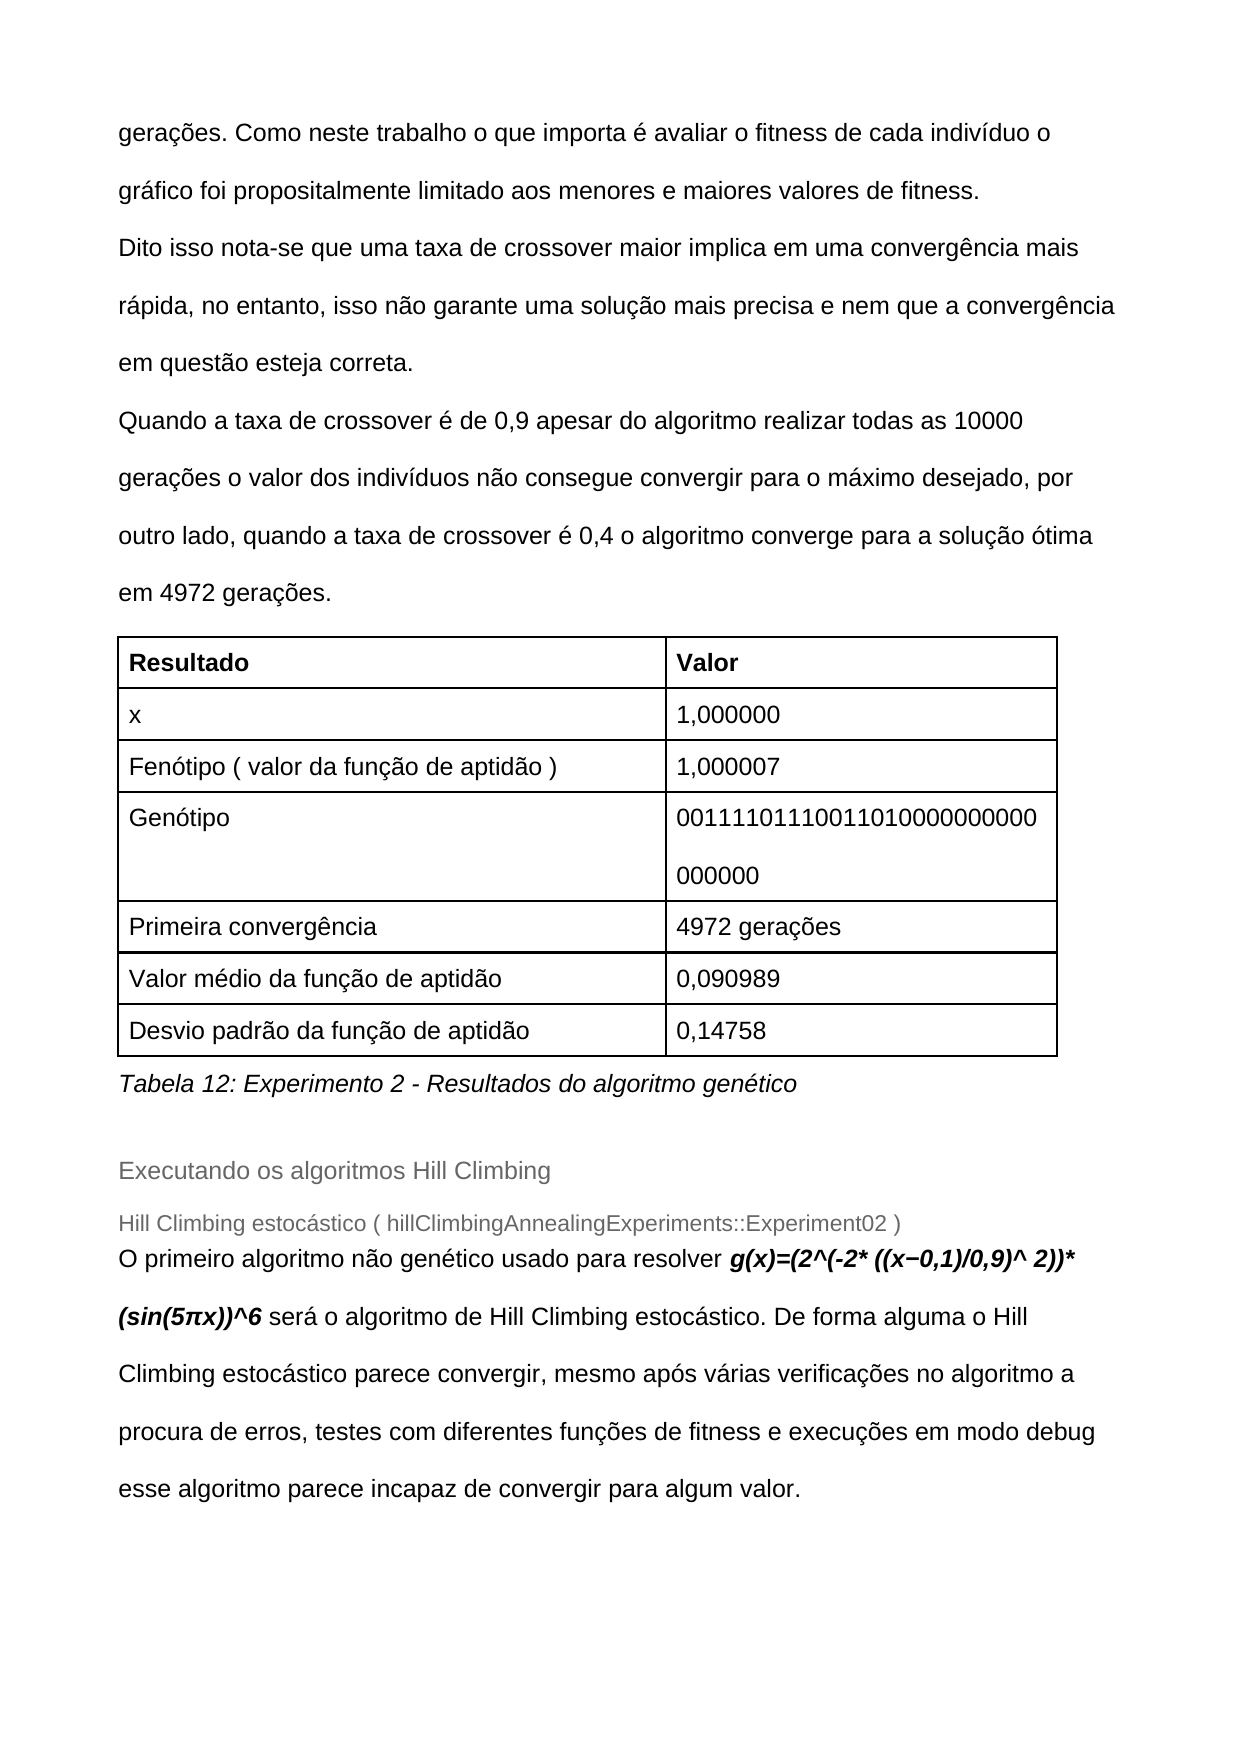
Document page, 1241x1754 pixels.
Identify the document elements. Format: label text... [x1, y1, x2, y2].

subtitle Executando os algoritmos Hill Climbing [118, 1156, 1122, 1185]
text Quando a taxa de crossover é de 0,9 apesar do algoritmo realizar todas as 10000 gerações o valor dos indivíduos não consegue convergir para o máximo desejado, por outro lado, quando a taxa de crossover é 0,4 o algoritmo converge para a solução ótima em 4972 gerações. [118, 406, 1122, 607]
table_cell Valor médio da função de aptidão [119, 954, 665, 1003]
table_cell x [119, 689, 665, 739]
table_cell Desvio padrão da função de aptidão [119, 1005, 665, 1055]
table_cell Genótipo [119, 793, 665, 900]
table_cell Primeira convergência [119, 902, 665, 951]
text Dito isso nota-se que uma taxa de crossover maior implica em uma convergência mais rápida, no entanto, isso não garante uma solução mais precisa e nem que a convergência em questão esteja correta. [118, 233, 1122, 377]
table_cell Fenótipo ( valor da função de aptidão ) [119, 741, 665, 791]
table_cell 0,090989 [667, 954, 1056, 1003]
table_cell 00111101110011010000000000000000 [667, 793, 1056, 900]
subtitle Hill Climbing estocástico ( hillClimbingAnnealingExperiments::Experiment02 ) [118, 1210, 1122, 1236]
text gerações. Como neste trabalho o que importa é avaliar o fitness de cada indivíduo o gráfico foi propositalmente limitado aos menores e maiores valores de fitness. [118, 118, 1122, 204]
text O primeiro algoritmo não genético usado para resolver g(x)=(2^(-2* ((x−0,1)/0,9)^ 2))* (sin(5πx))^6 será o algoritmo de Hill Climbing estocástico. De forma alguma o Hill Climbing estocástico parece convergir, mesmo após várias verificações no algoritmo a procura de erros, testes com diferentes funções de fitness e execuções em modo debug esse algoritmo parece incapaz de convergir para algum valor. [118, 1244, 1122, 1503]
table_cell 1,000000 [667, 689, 1056, 739]
table_header Valor [667, 638, 1056, 687]
table_header Resultado [119, 638, 665, 687]
table_cell 0,14758 [667, 1005, 1056, 1055]
table_cell 4972 gerações [667, 902, 1056, 951]
table_cell 1,000007 [667, 741, 1056, 791]
text Tabela 12: Experimento 2 - Resultados do algoritmo genético [118, 1069, 1122, 1098]
